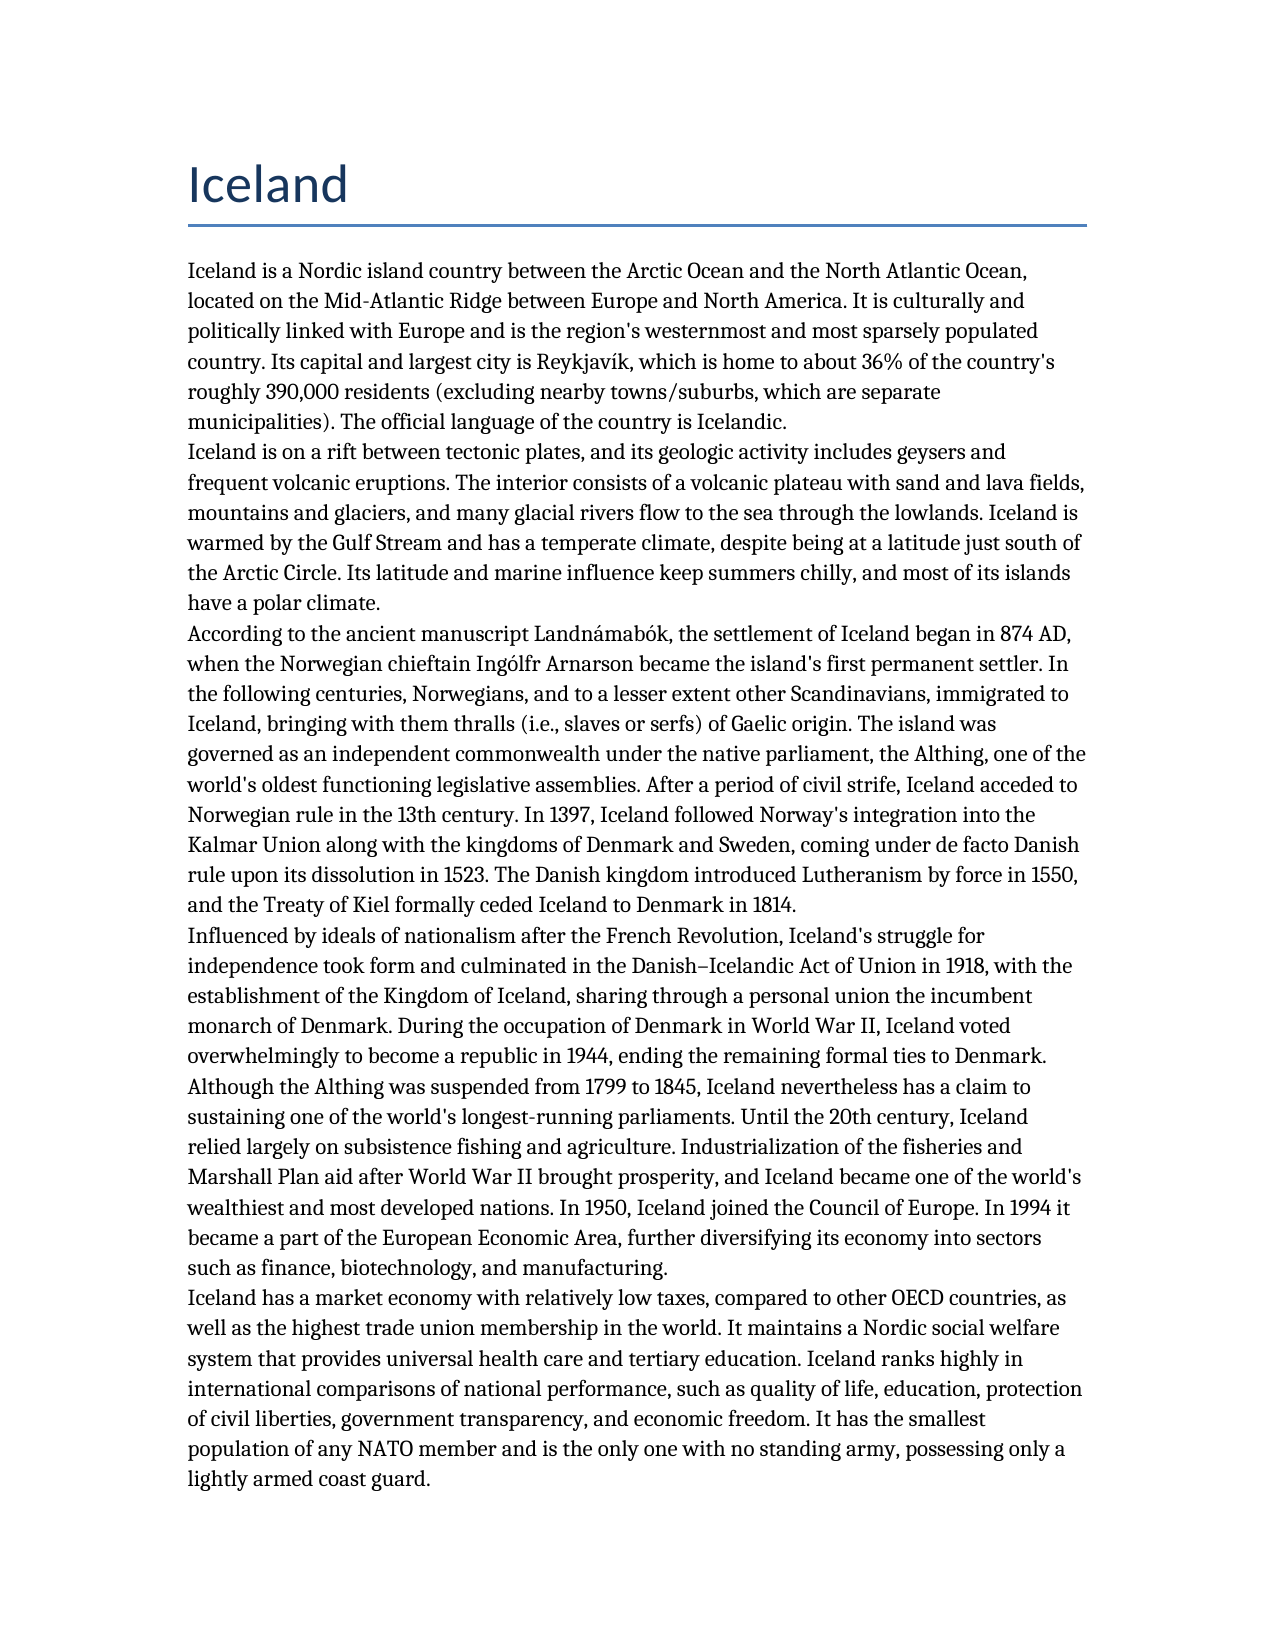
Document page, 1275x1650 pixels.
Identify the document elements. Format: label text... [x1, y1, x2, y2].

title Iceland [187, 150, 1087, 227]
text Iceland is a Nordic island country between the Arctic Ocean and the North Atlantic Ocean, located on the Mid-Atlantic Ridge between Europe and North America. It is culturally and politically linked with Europe and is the region's westernmost and most sparsely populated country. Its capital and largest city is Reykjavík, which is home to about 36% of the country's roughly 390,000 residents (excluding nearby towns/suburbs, which are separate municipalities). The official language of the country is Icelandic. Iceland is on a rift between tectonic plates, and its geologic activity includes geysers and frequent volcanic eruptions. The interior consists of a volcanic plateau with sand and lava fields, mountains and glaciers, and many glacial rivers flow to the sea through the lowlands. Iceland is warmed by the Gulf Stream and has a temperate climate, despite being at a latitude just south of the Arctic Circle. Its latitude and marine influence keep summers chilly, and most of its islands have a polar climate. According to the ancient manuscript Landnámabók, the settlement of Iceland began in 874 AD, when the Norwegian chieftain Ingólfr Arnarson became the island's first permanent settler. In the following centuries, Norwegians, and to a lesser extent other Scandinavians, immigrated to Iceland, bringing with them thralls (i.e., slaves or serfs) of Gaelic origin. The island was governed as an independent commonwealth under the native parliament, the Althing, one of the world's oldest functioning legislative assemblies. After a period of civil strife, Iceland acceded to Norwegian rule in the 13th century. In 1397, Iceland followed Norway's integration into the Kalmar Union along with the kingdoms of Denmark and Sweden, coming under de facto Danish rule upon its dissolution in 1523. The Danish kingdom introduced Lutheranism by force in 1550, and the Treaty of Kiel formally ceded Iceland to Denmark in 1814. Influenced by ideals of nationalism after the French Revolution, Iceland's struggle for independence took form and culminated in the Danish–Icelandic Act of Union in 1918, with the establishment of the Kingdom of Iceland, sharing through a personal union the incumbent monarch of Denmark. During the occupation of Denmark in World War II, Iceland voted overwhelmingly to become a republic in 1944, ending the remaining formal ties to Denmark. Although the Althing was suspended from 1799 to 1845, Iceland nevertheless has a claim to sustaining one of the world's longest-running parliaments. Until the 20th century, Iceland relied largely on subsistence fishing and agriculture. Industrialization of the fisheries and Marshall Plan aid after World War II brought prosperity, and Iceland became one of the world's wealthiest and most developed nations. In 1950, Iceland joined the Council of Europe. In 1994 it became a part of the European Economic Area, further diversifying its economy into sectors such as finance, biotechnology, and manufacturing. Iceland has a market economy with relatively low taxes, compared to other OECD countries, as well as the highest trade union membership in the world. It maintains a Nordic social welfare system that provides universal health care and tertiary education. Iceland ranks highly in international comparisons of national performance, such as quality of life, education, protection of civil liberties, government transparency, and economic freedom. It has the smallest population of any NATO member and is the only one with no standing army, possessing only a lightly armed coast guard. [187, 258, 1087, 1492]
